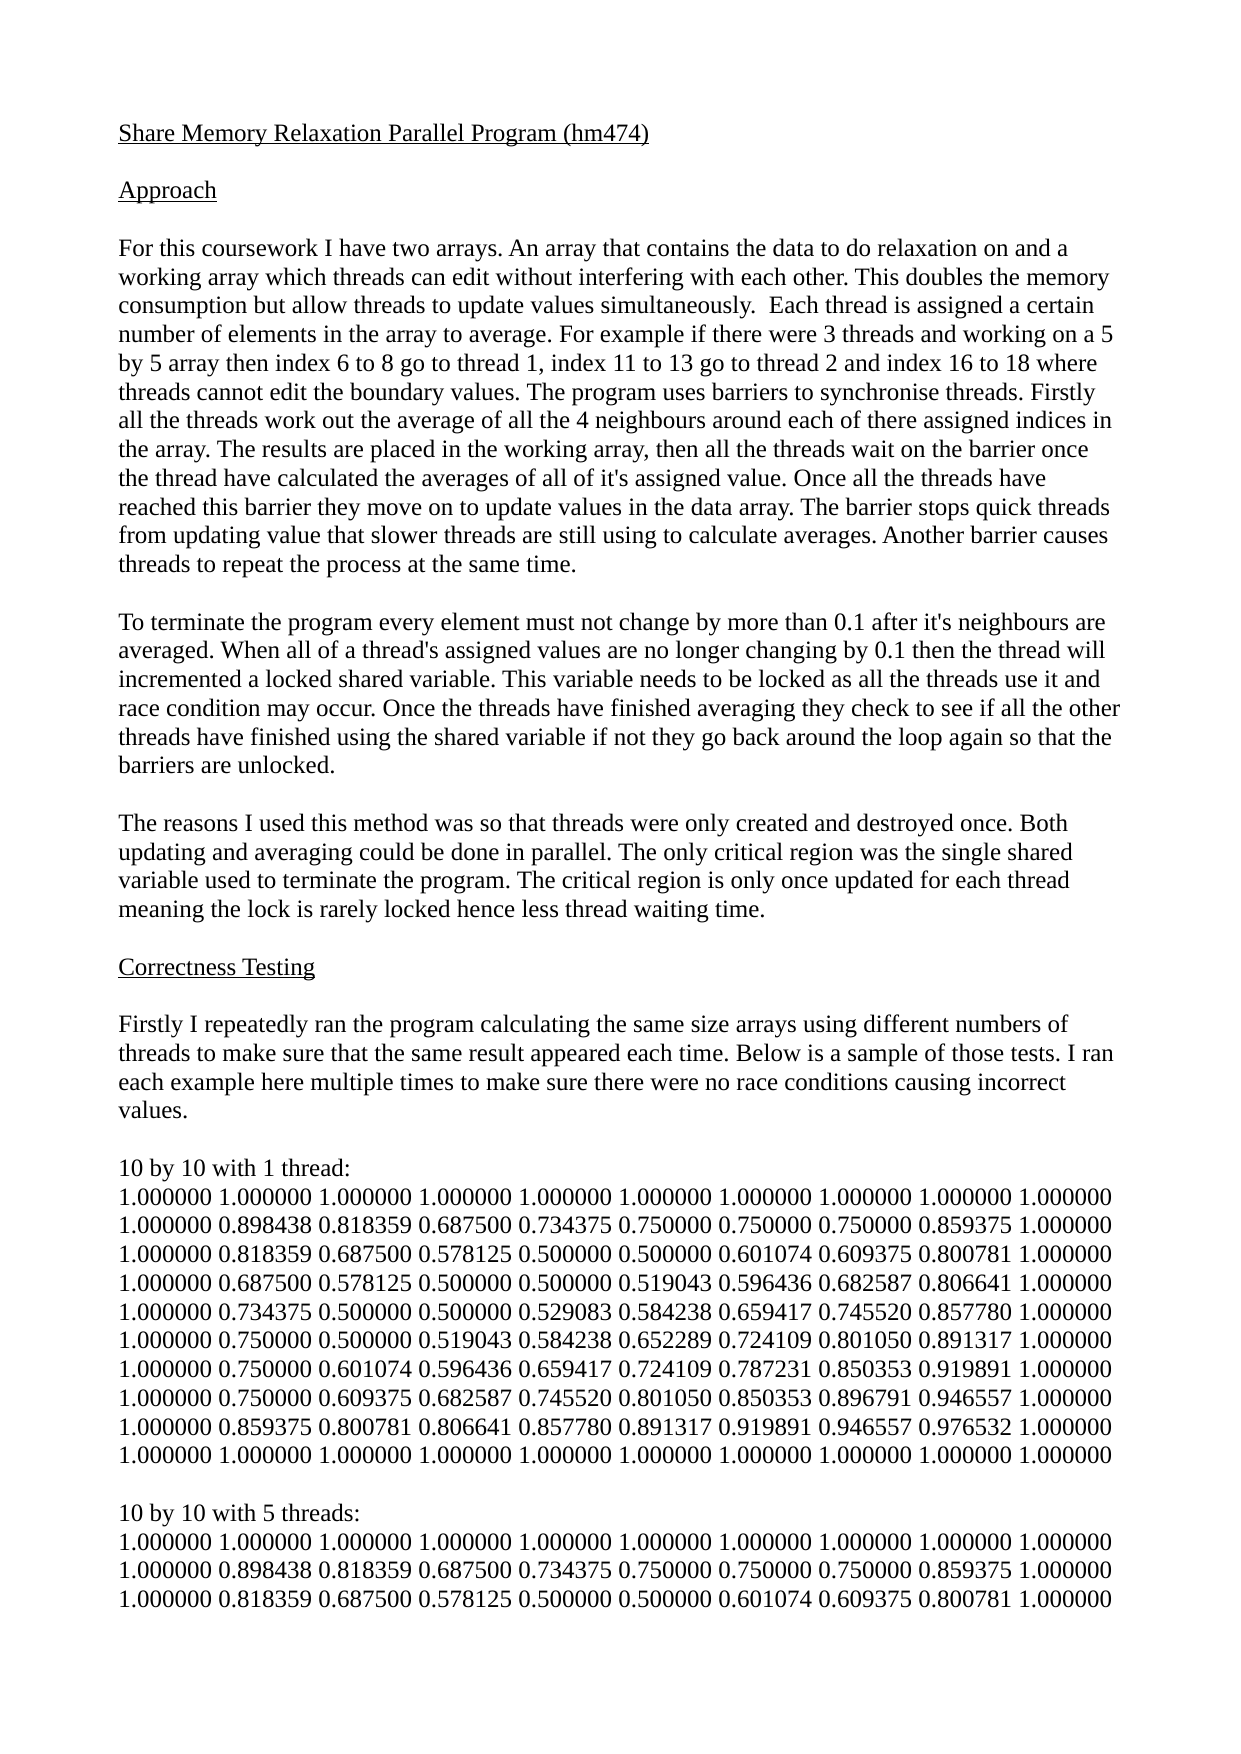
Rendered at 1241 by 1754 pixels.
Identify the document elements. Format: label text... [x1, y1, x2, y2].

text 1.000000 0.859375 0.800781 0.806641 0.857780 0.891317 0.919891 0.946557 0.976532 1.000000 [118, 1412, 1122, 1441]
text 1.000000 0.750000 0.601074 0.596436 0.659417 0.724109 0.787231 0.850353 0.919891 1.000000 [118, 1354, 1122, 1383]
text 1.000000 0.734375 0.500000 0.500000 0.529083 0.584238 0.659417 0.745520 0.857780 1.000000 [118, 1297, 1122, 1326]
text Correctness Testing [118, 952, 1122, 981]
text 1.000000 0.750000 0.500000 0.519043 0.584238 0.652289 0.724109 0.801050 0.891317 1.000000 [118, 1326, 1122, 1354]
text 10 by 10 with 1 thread: [118, 1153, 1122, 1182]
text 1.000000 0.818359 0.687500 0.578125 0.500000 0.500000 0.601074 0.609375 0.800781 1.000000 [118, 1584, 1122, 1613]
text 1.000000 0.898438 0.818359 0.687500 0.734375 0.750000 0.750000 0.750000 0.859375 1.000000 [118, 1211, 1122, 1239]
text 10 by 10 with 5 threads: [118, 1498, 1122, 1527]
text 1.000000 0.750000 0.609375 0.682587 0.745520 0.801050 0.850353 0.896791 0.946557 1.000000 [118, 1383, 1122, 1412]
text The reasons I used this method was so that threads were only created and destroyed once. Both updating and averaging could be done in parallel. The only critical region was the single shared variable used to terminate the program. The critical region is only once updated for each thread meaning the lock is rarely locked hence less thread waiting time. [118, 808, 1122, 923]
text Approach [118, 176, 1122, 204]
text 1.000000 0.898438 0.818359 0.687500 0.734375 0.750000 0.750000 0.750000 0.859375 1.000000 [118, 1556, 1122, 1584]
text 1.000000 1.000000 1.000000 1.000000 1.000000 1.000000 1.000000 1.000000 1.000000 1.000000 [118, 1182, 1122, 1211]
text To terminate the program every element must not change by more than 0.1 after it's neighbours are averaged. When all of a thread's assigned values are no longer changing by 0.1 then the thread will incremented a locked shared variable. This variable needs to be locked as all the threads use it and race condition may occur. Once the threads have finished averaging they check to see if all the other threads have finished using the shared variable if not they go back around the loop again so that the barriers are unlocked. [118, 607, 1122, 779]
text 1.000000 1.000000 1.000000 1.000000 1.000000 1.000000 1.000000 1.000000 1.000000 1.000000 [118, 1527, 1122, 1556]
text Firstly I repeatedly ran the program calculating the same size arrays using different numbers of threads to make sure that the same result appeared each time. Below is a sample of those tests. I ran each example here multiple times to make sure there were no race conditions causing incorrect values. [118, 1009, 1122, 1124]
text 1.000000 1.000000 1.000000 1.000000 1.000000 1.000000 1.000000 1.000000 1.000000 1.000000 [118, 1441, 1122, 1469]
text 1.000000 0.818359 0.687500 0.578125 0.500000 0.500000 0.601074 0.609375 0.800781 1.000000 [118, 1239, 1122, 1268]
text Share Memory Relaxation Parallel Program (hm474) [118, 118, 1122, 147]
text For this coursework I have two arrays. An array that contains the data to do relaxation on and a working array which threads can edit without interfering with each other. This doubles the memory consumption but allow threads to update values simultaneously. Each thread is assigned a certain number of elements in the array to average. For example if there were 3 threads and working on a 5 by 5 array then index 6 to 8 go to thread 1, index 11 to 13 go to thread 2 and index 16 to 18 where threads cannot edit the boundary values. The program uses barriers to synchronise threads. Firstly all the threads work out the average of all the 4 neighbours around each of there assigned indices in the array. The results are placed in the working array, then all the threads wait on the barrier once the thread have calculated the averages of all of it's assigned value. Once all the threads have reached this barrier they move on to update values in the data array. The barrier stops quick threads from updating value that slower threads are still using to calculate averages. Another barrier causes threads to repeat the process at the same time. [118, 233, 1122, 578]
text 1.000000 0.687500 0.578125 0.500000 0.500000 0.519043 0.596436 0.682587 0.806641 1.000000 [118, 1268, 1122, 1297]
